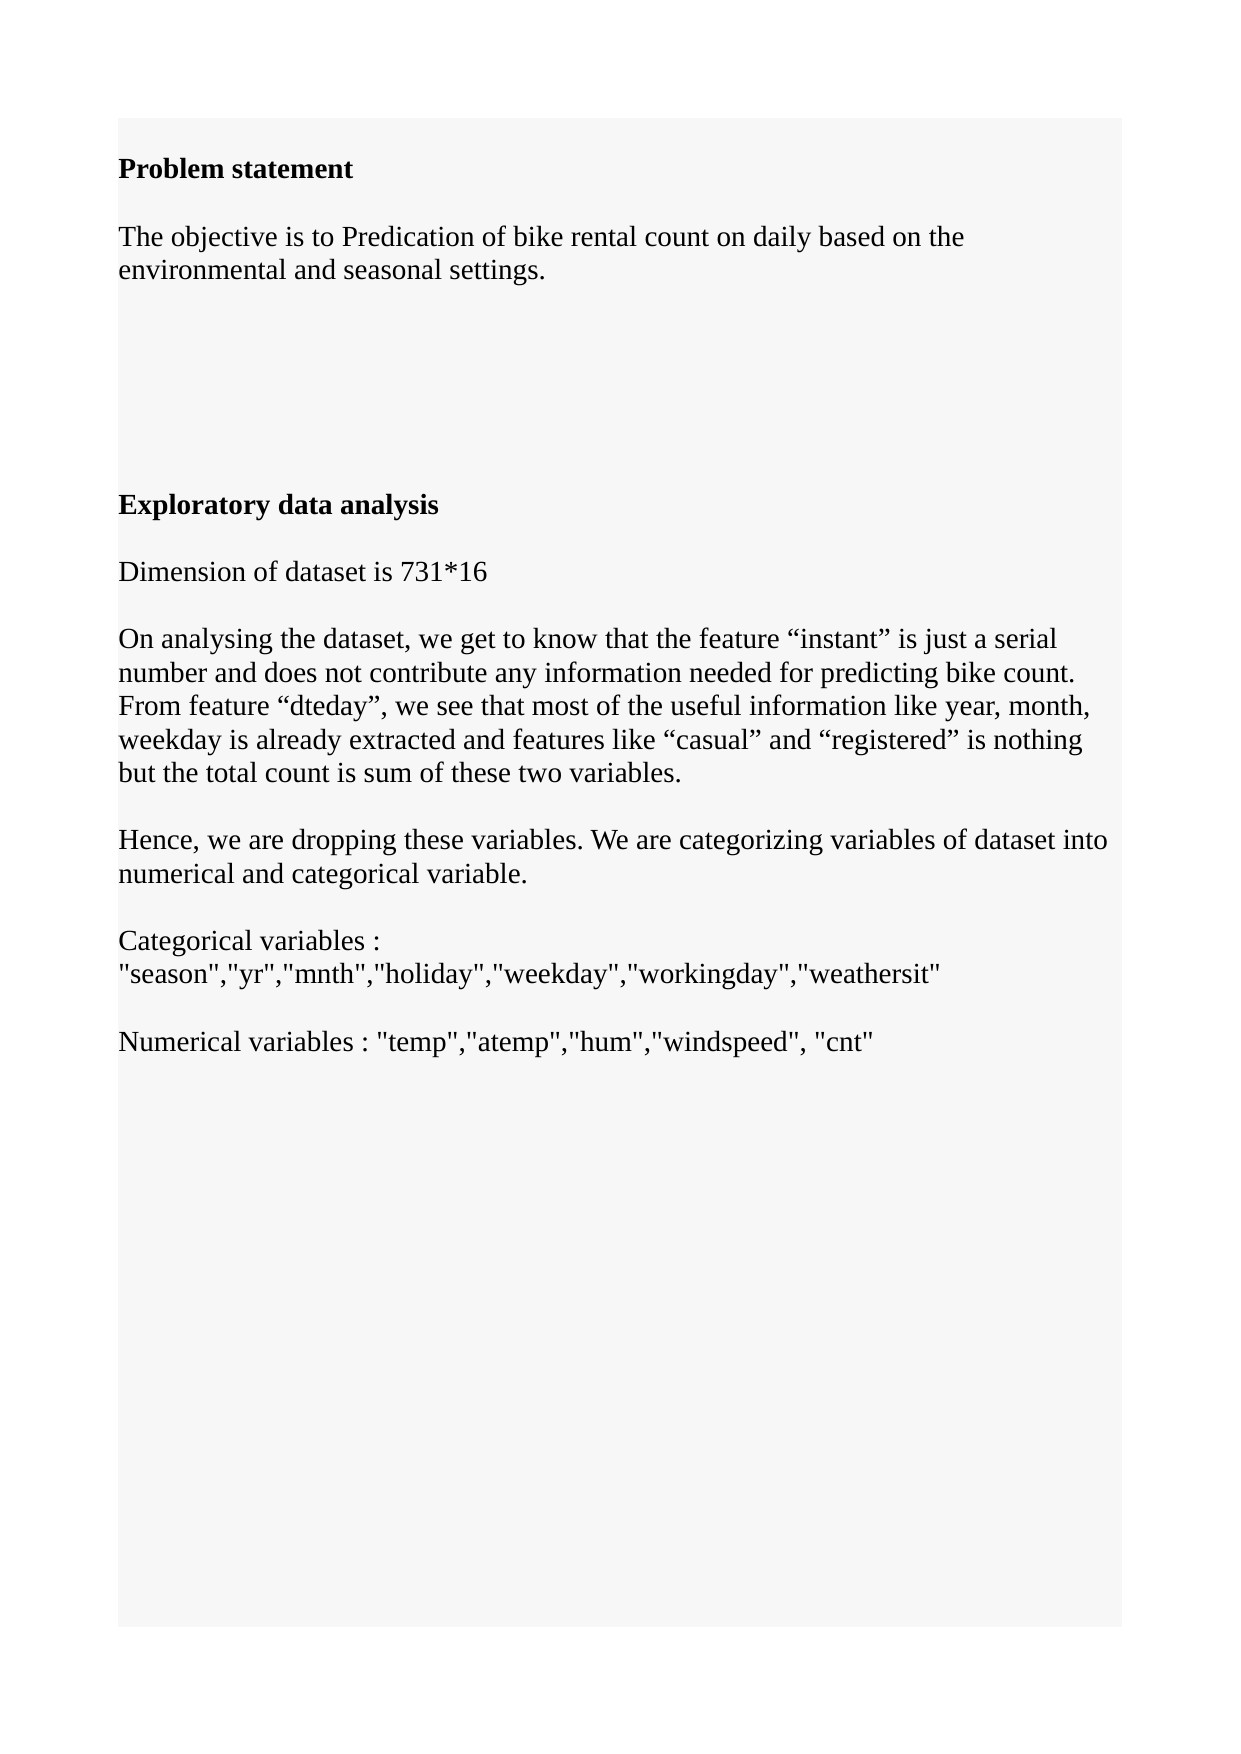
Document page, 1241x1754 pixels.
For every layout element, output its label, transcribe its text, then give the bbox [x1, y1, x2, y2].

text Dimension of dataset is 731*16 [118, 554, 1122, 588]
text Categorical variables : "season","yr","mnth","holiday","weekday","workingday","weathersit" [118, 923, 1122, 990]
text Exploratory data analysis [118, 487, 1122, 521]
text The objective is to Predication of bike rental count on daily based on the environmental and seasonal settings. [118, 219, 1122, 286]
text On analysing the dataset, we get to know that the feature “instant” is just a serial number and does not contribute any information needed for predicting bike count. From feature “dteday”, we see that most of the useful information like year, month, weekday is already extracted and features like “casual” and “registered” is nothing but the total count is sum of these two variables. [118, 621, 1122, 789]
text Problem statement [118, 152, 1122, 185]
text Hence, we are dropping these variables. We are categorizing variables of dataset into numerical and categorical variable. [118, 822, 1122, 889]
text Numerical variables : "temp","atemp","hum","windspeed", "cnt" [118, 1024, 1122, 1057]
